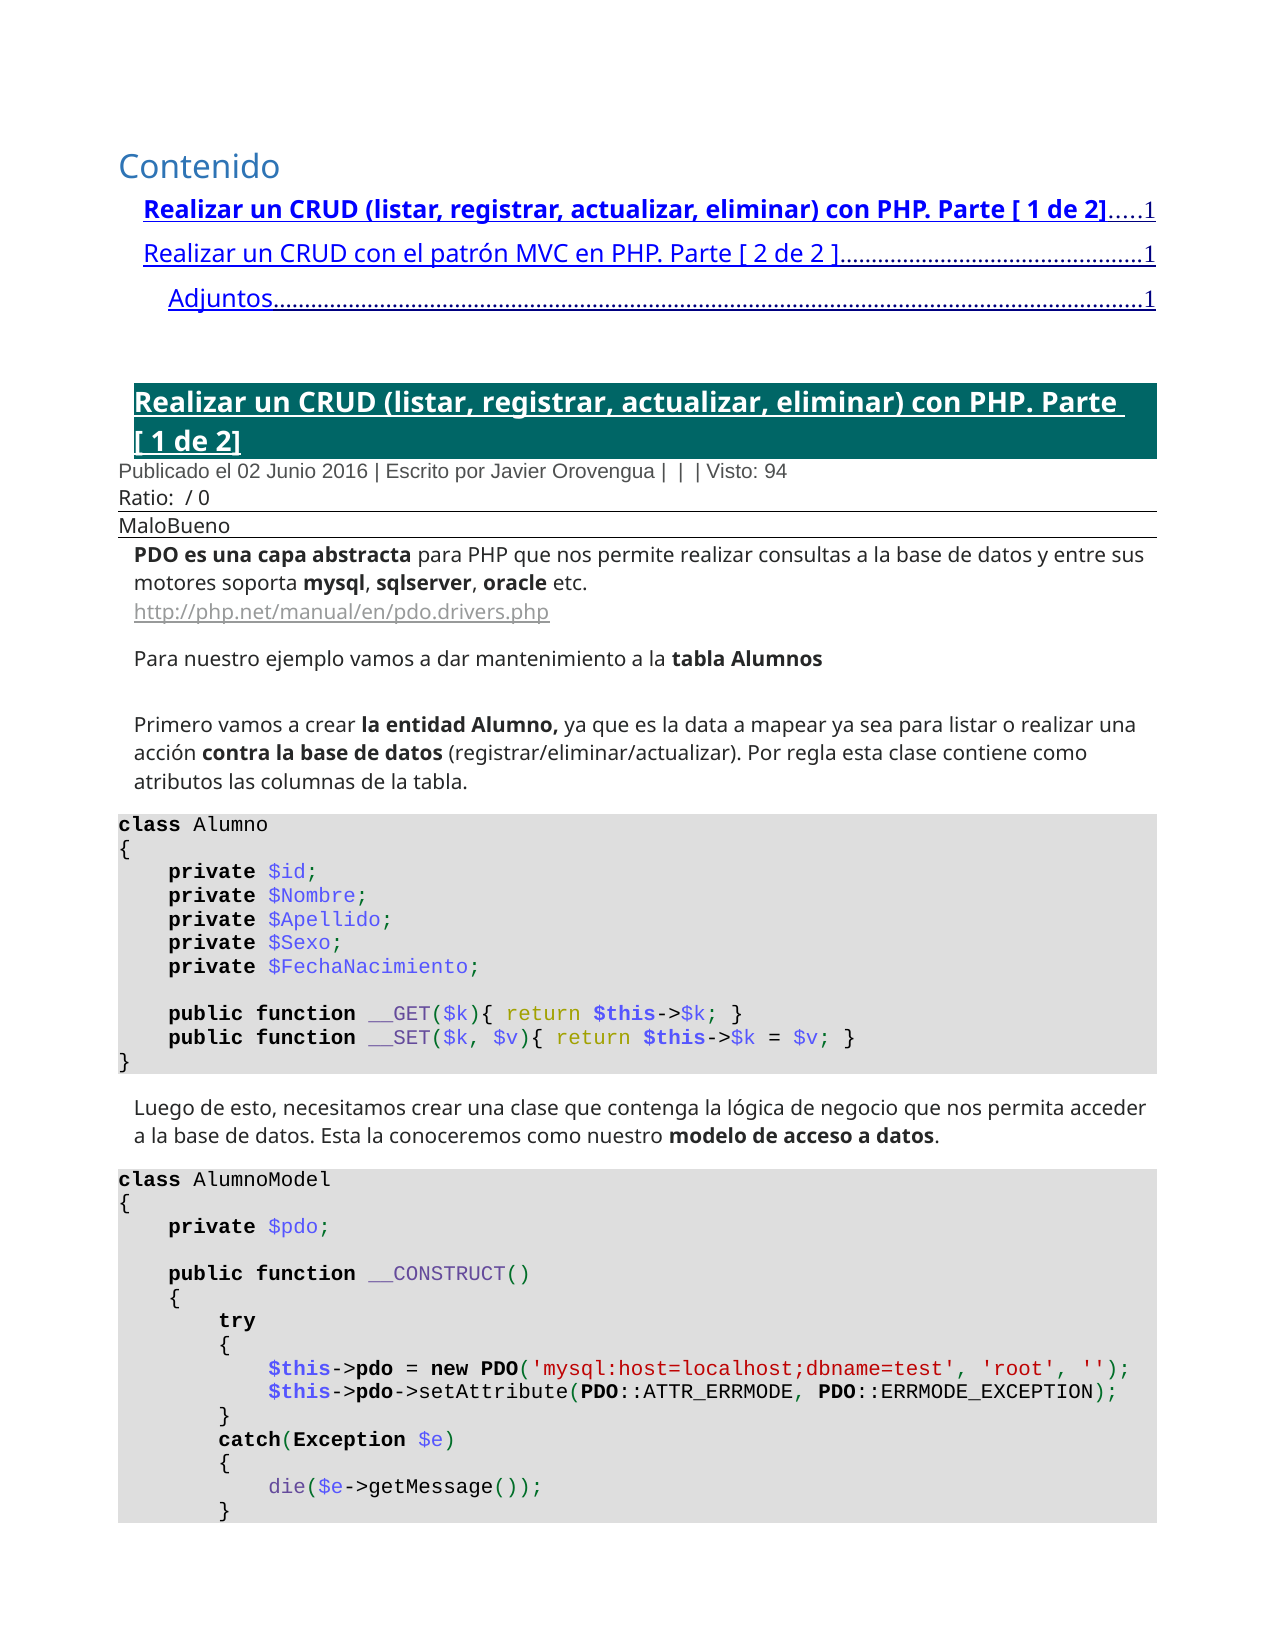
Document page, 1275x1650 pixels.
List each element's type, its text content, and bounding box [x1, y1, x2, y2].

text Publicado el 02 Junio 2016 | Escrito por Javier Orovengua | | | Visto: 94 [118, 459, 1157, 483]
text { [118, 1192, 1157, 1216]
text class AlumnoModel [118, 1169, 1157, 1192]
text private $Nombre; [118, 885, 1157, 909]
text Contenido [118, 143, 1157, 188]
text Para nuestro ejemplo vamos a dar mantenimiento a la tabla Alumnos [134, 644, 1157, 673]
text MaloBueno [118, 512, 1157, 537]
text Luego de esto, necesitamos crear una clase que contenga la lógica de negocio que nos permita acceder a la base de datos. Esta la conoceremos como nuestro modelo de acceso a datos. [134, 1093, 1157, 1150]
text die($e->getMessage()); [118, 1476, 1157, 1500]
text Realizar un CRUD (listar, registrar, actualizar, eliminar) con PHP. Parte [ 1 de 2] 1 [143, 192, 1157, 226]
text public function __CONSTRUCT() [118, 1263, 1157, 1287]
text Adjuntos 1 [168, 281, 1157, 315]
text { [118, 838, 1157, 861]
text public function __SET($k, $v){ return $this->$k = $v; } [118, 1027, 1157, 1051]
text PDO es una capa abstracta para PHP que nos permite realizar consultas a la base de datos y entre sus motores soporta mysql, sqlserver, oracle etc. http://php.net/manual/en/pdo.drivers.php [134, 540, 1157, 625]
text private $Apellido; [118, 909, 1157, 932]
text { [118, 1334, 1157, 1358]
text { [118, 1287, 1157, 1311]
text Primero vamos a crear la entidad Alumno, ya que es la data a mapear ya sea para listar o realizar una acción contra la base de datos (registrar/eliminar/actualizar). Por regla esta clase contiene como atributos las columnas de la tabla. [134, 710, 1157, 795]
text private $FechaNacimiento; [118, 956, 1157, 980]
text { [118, 1452, 1157, 1476]
text } [118, 1051, 1157, 1074]
text Realizar un CRUD con el patrón MVC en PHP. Parte [ 2 de 2 ] 1 [143, 236, 1157, 270]
text } [118, 1500, 1157, 1523]
text } [118, 1405, 1157, 1429]
text private $id; [118, 861, 1157, 885]
text $this->pdo->setAttribute(PDO::ATTR_ERRMODE, PDO::ERRMODE_EXCEPTION); [118, 1381, 1157, 1405]
text $this->pdo = new PDO('mysql:host=localhost;dbname=test', 'root', ''); [118, 1358, 1157, 1381]
text catch(Exception $e) [118, 1429, 1157, 1452]
text private $Sexo; [118, 932, 1157, 956]
text Realizar un CRUD (listar, registrar, actualizar, eliminar) con PHP. Parte [ 1 de 2] [134, 383, 1157, 459]
text class Alumno [118, 814, 1157, 838]
text private $pdo; [118, 1216, 1157, 1239]
text Ratio: / 0 [118, 483, 1157, 511]
text try [118, 1311, 1157, 1334]
text public function __GET($k){ return $this->$k; } [118, 1003, 1157, 1027]
